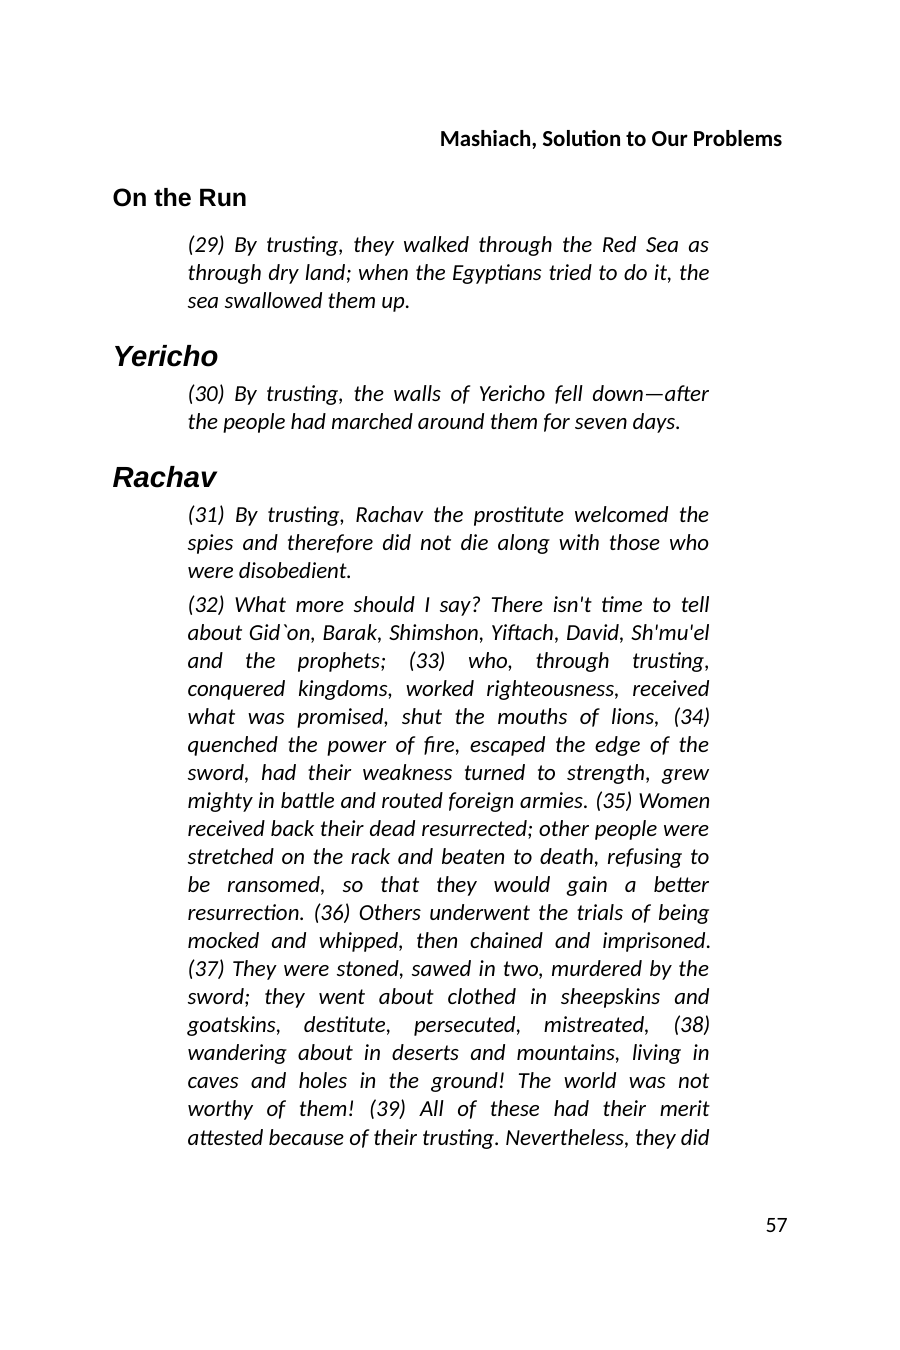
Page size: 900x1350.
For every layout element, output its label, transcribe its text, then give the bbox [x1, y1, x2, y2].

subtitle Yericho [112, 339, 787, 373]
subtitle On the Run [112, 182, 787, 211]
text (29) By trusting, they walked through the Red Sea as through dry land; when the Egyptians tried to do it, the sea swallowed them up. [187, 230, 712, 314]
subtitle Rachav [112, 461, 787, 494]
text (32) What more should I say? There isn't time to tell about Gid`on, Barak, Shimshon, Yiftach, David, Sh'mu'el and the prophets; (33) who, through trusting, conquered kingdoms, worked righteousness, received what was promised, shut the mouths of lions, (34) quenched the power of fire, escaped the edge of the sword, had their weakness turned to strength, grew mighty in battle and routed foreign armies. (35) Women received back their dead resurrected; other people were stretched on the rack and beaten to death, refusing to be ransomed, so that they would gain a better resurrection. (36) Others underwent the trials of being mocked and whipped, then chained and imprisoned. (37) They were stoned, sawed in two, murdered by the sword; they went about clothed in sheepskins and goatskins, destitute, persecuted, mistreated, (38) wandering about in deserts and mountains, living in caves and holes in the ground! The world was not worthy of them! (39) All of these had their merit attested because of their trusting. Nevertheless, they did [187, 590, 712, 1151]
text (30) By trusting, the walls of Yericho fell down—after the people had marched around them for seven days. [187, 379, 712, 435]
text (31) By trusting, Rachav the prostitute welcomed the spies and therefore did not die along with those who were disobedient. [187, 500, 712, 584]
